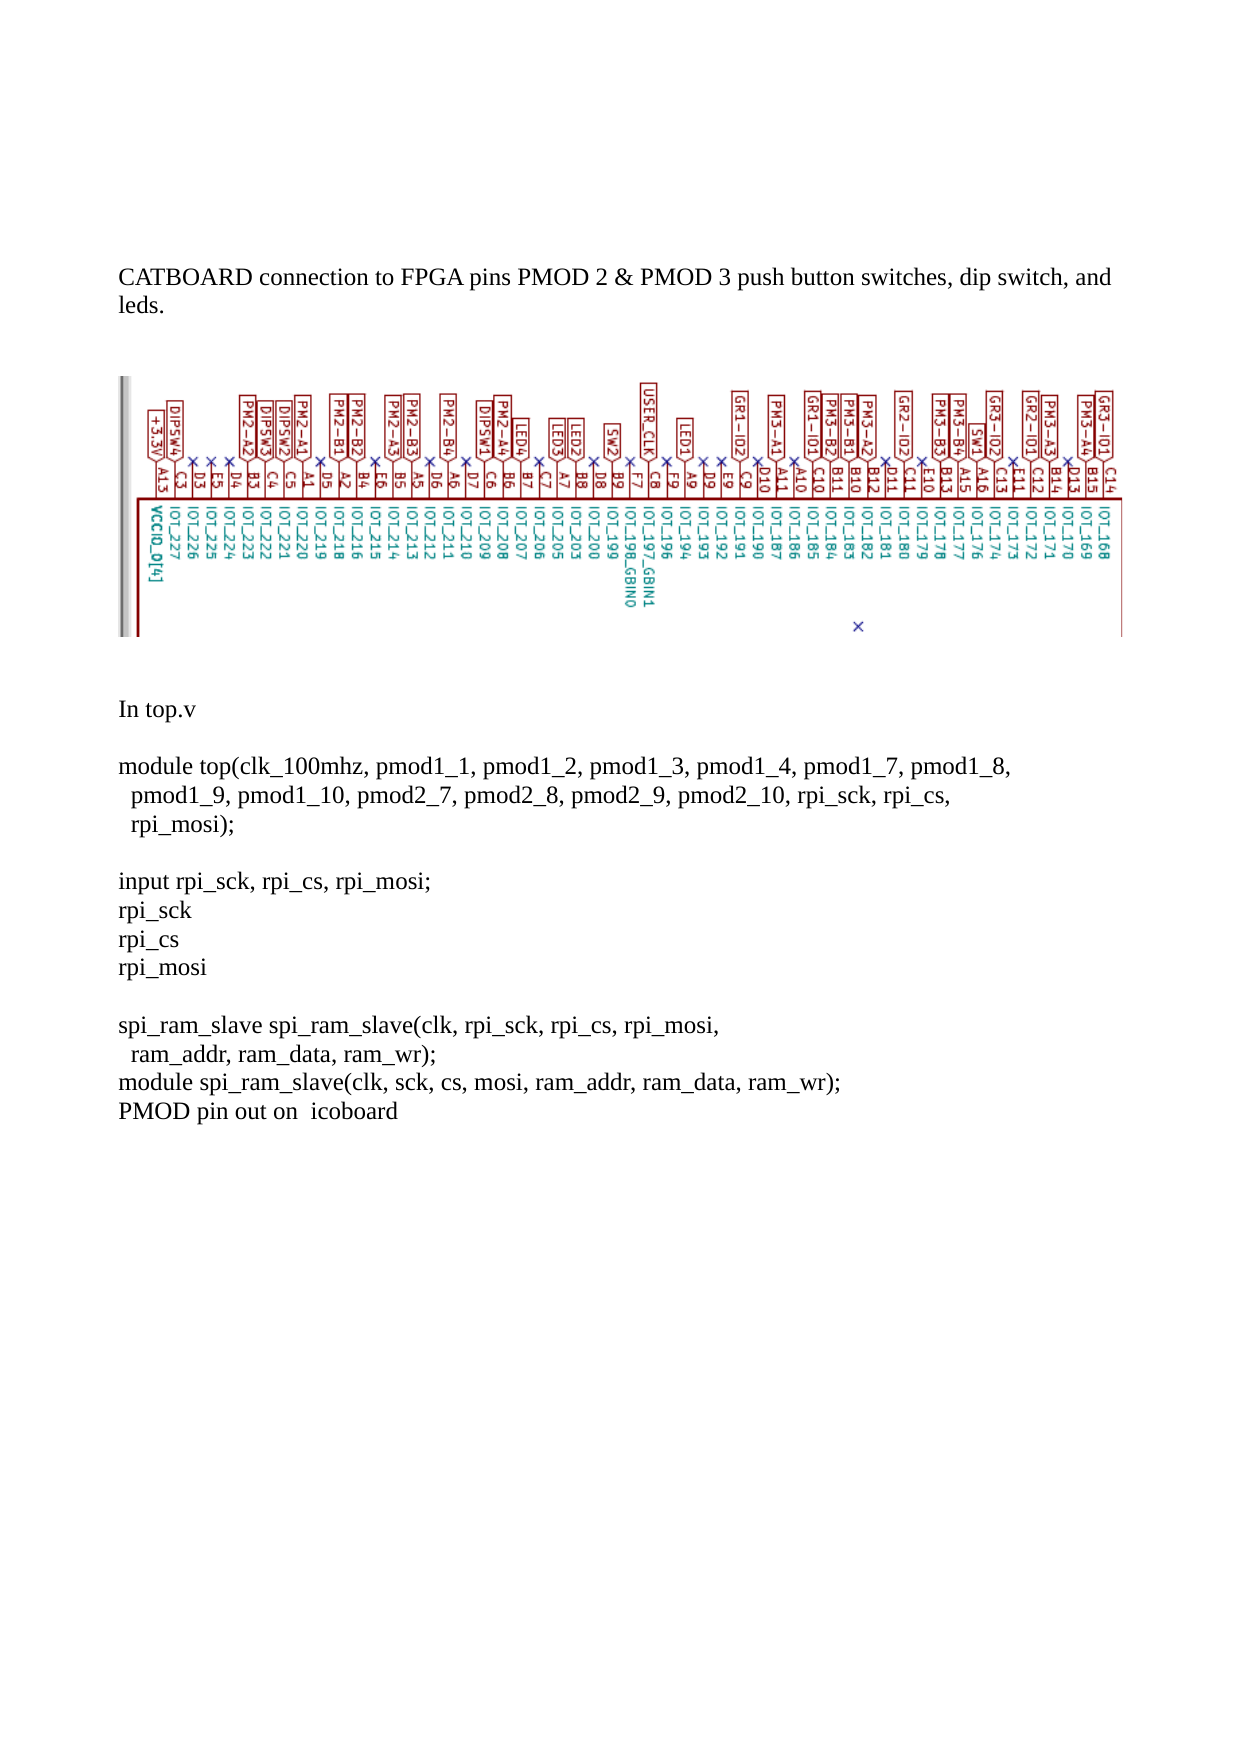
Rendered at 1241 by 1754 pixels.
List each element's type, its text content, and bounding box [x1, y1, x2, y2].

text pmod1_9, pmod1_10, pmod2_7, pmod2_8, pmod2_9, pmod2_10, rpi_sck, rpi_cs, [118, 780, 1122, 809]
text rpi_mosi [118, 952, 1122, 981]
text rpi_cs [118, 924, 1122, 952]
text rpi_mosi); [118, 809, 1122, 837]
text spi_ram_slave spi_ram_slave(clk, rpi_sck, rpi_cs, rpi_mosi, [118, 1010, 1122, 1039]
text In top.v [118, 694, 1122, 722]
text module top(clk_100mhz, pmod1_1, pmod1_2, pmod1_3, pmod1_4, pmod1_7, pmod1_8, [118, 751, 1122, 780]
text input rpi_sck, rpi_cs, rpi_mosi; [118, 866, 1122, 895]
text module spi_ram_slave(clk, sck, cs, mosi, ram_addr, ram_data, ram_wr); [118, 1067, 1122, 1096]
picture [118, 376, 1123, 637]
text CATBOARD connection to FPGA pins PMOD 2 & PMOD 3 push button switches, dip switch, and leds. [118, 262, 1122, 319]
text ram_addr, ram_data, ram_wr); [118, 1039, 1122, 1067]
text rpi_sck [118, 895, 1122, 924]
text PMOD pin out on icoboard [118, 1096, 1122, 1125]
